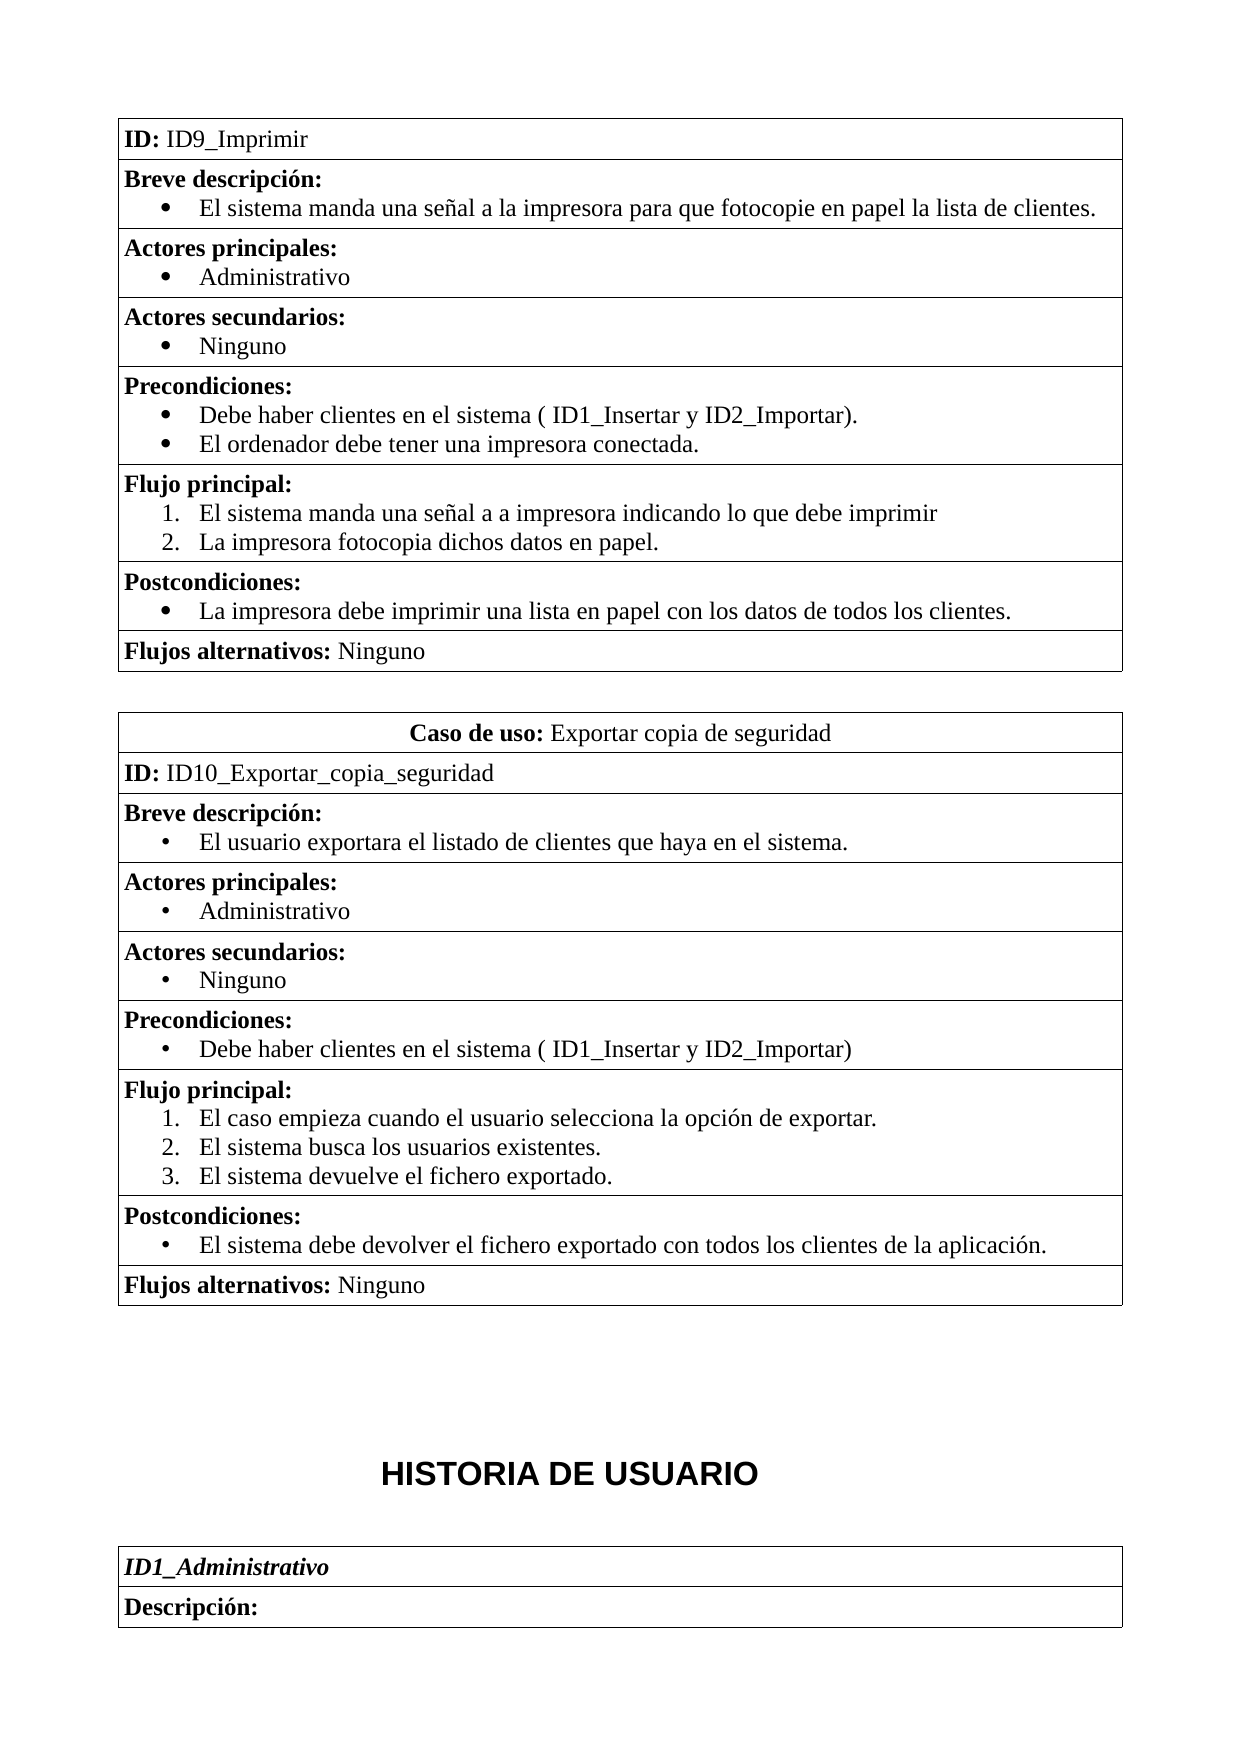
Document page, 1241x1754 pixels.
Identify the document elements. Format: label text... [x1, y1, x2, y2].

table_header Caso de uso: Exportar copia de seguridad [119, 713, 1122, 752]
table_cell Actores principales: Administrativo [119, 229, 1122, 297]
table_cell Descripción: Como administrativo quiero poder gestionar mi lista de clientes bajo un sistema fácil de manejar y eficiente. Estimación: 5 Dependencias: Ninguna. [119, 1587, 1122, 1627]
table_cell Precondiciones: Debe haber clientes en el sistema ( ID1_Insertar y ID2_Importar). El ordenador debe tener una impresora conectada. [119, 367, 1122, 463]
table_cell Precondiciones: Debe haber clientes en el sistema ( ID1_Insertar y ID2_Importar) [119, 1001, 1122, 1069]
table_cell ID: ID10_Exportar_copia_seguridad [119, 753, 1122, 793]
table_cell Breve descripción: El usuario exportara el listado de clientes que haya en el sistema. [119, 794, 1122, 862]
table_header ID1_Administrativo [119, 1547, 1122, 1586]
table_cell Flujos alternativos: Ninguno [119, 1266, 1122, 1305]
table_cell Actores secundarios: Ninguno [119, 932, 1122, 1000]
table_cell Breve descripción: El sistema manda una señal a la impresora para que fotocopie en papel la lista de clientes. [119, 160, 1122, 227]
table_cell Actores secundarios: Ninguno [119, 298, 1122, 366]
table_cell Flujo principal: El sistema manda una señal a a impresora indicando lo que debe imprimir La impresora fotocopia dichos datos en papel. [119, 465, 1122, 561]
subtitle HISTORIA DE USUARIO [381, 1454, 1122, 1492]
table_cell Flujo principal: El caso empieza cuando el usuario selecciona la opción de exportar. El sistema busca los usuarios existentes. El sistema devuelve el fichero exportado. [119, 1070, 1122, 1195]
table_cell Postcondiciones: La impresora debe imprimir una lista en papel con los datos de todos los clientes. [119, 562, 1122, 630]
table_cell Flujos alternativos: Ninguno [119, 631, 1122, 671]
table_cell Postcondiciones: El sistema debe devolver el fichero exportado con todos los clientes de la aplicación. [119, 1196, 1122, 1264]
table_cell ID: ID9_Imprimir [119, 119, 1122, 158]
table_cell Actores principales: Administrativo [119, 863, 1122, 931]
